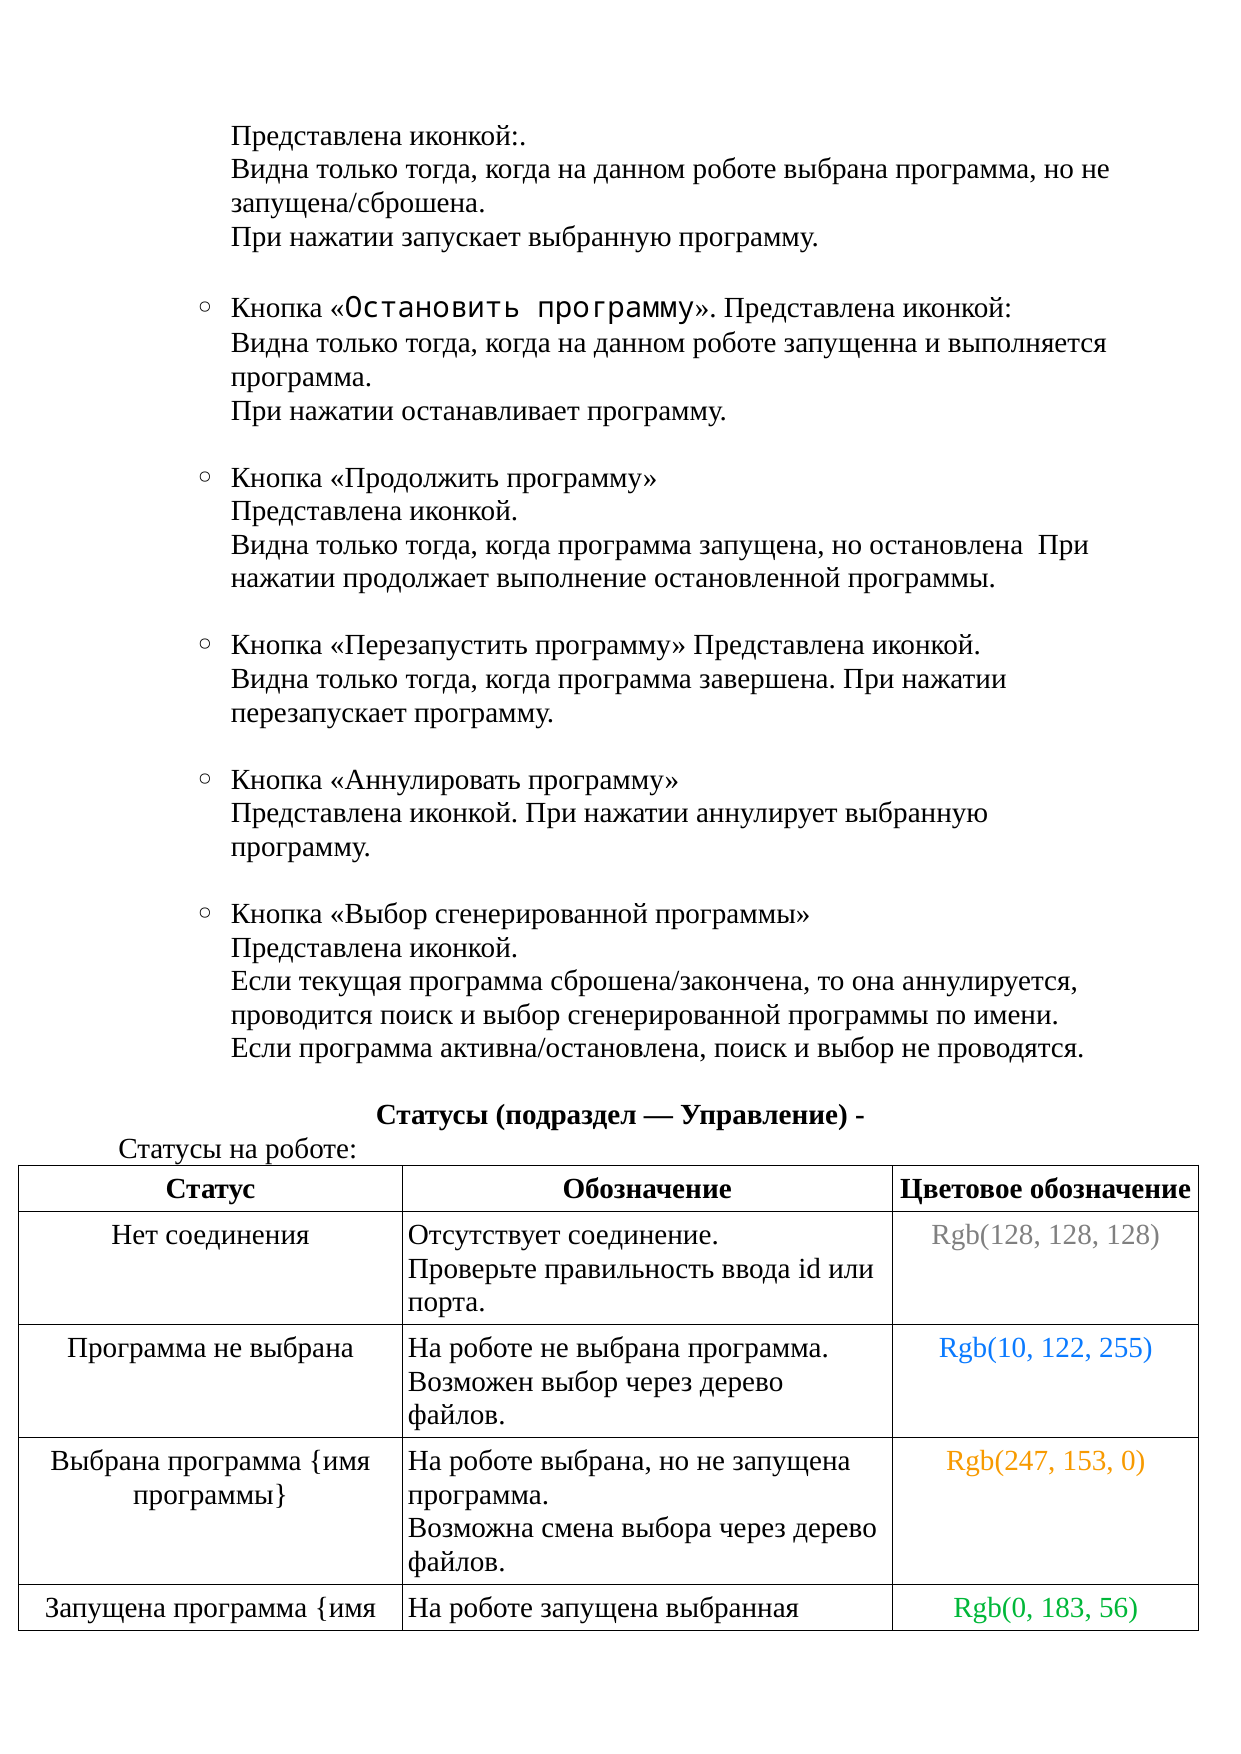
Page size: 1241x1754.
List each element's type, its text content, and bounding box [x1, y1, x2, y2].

table_header Статус [19, 1166, 402, 1211]
list Представлена иконкой. При нажатии аннулирует выбранную программу. [193, 795, 1122, 862]
table_cell Отсутствует соединение. Проверьте правильность ввода id или порта. [403, 1212, 892, 1324]
table_cell На роботе выбрана, но не запущена программа. Возможна смена выбора через дерево файлов. [403, 1438, 892, 1583]
table_cell Rgb(10, 122, 255) [893, 1325, 1198, 1437]
text Статусы (подраздел — Управление) - [118, 1097, 1122, 1131]
list Видна только тогда, когда программа запущена, но остановлена При нажатии продолжает выполнение остановленной программы. [193, 527, 1122, 594]
list Кнопка «Перезапустить программу» Представлена иконкой. [193, 627, 1122, 661]
list Видна только тогда, когда на данном роботе выбрана программа, но не запущена/сброшена. [193, 152, 1122, 219]
list Кнопка «Аннулировать программу» [193, 762, 1122, 795]
table_header Обозначение [403, 1166, 892, 1211]
list Кнопка «Остановить программу». Представлена иконкой: [193, 286, 1122, 326]
list Представлена иконкой. [193, 930, 1122, 963]
table_cell На роботе не выбрана программа. Возможен выбор через дерево файлов. [403, 1325, 892, 1437]
list Представлена иконкой. [193, 493, 1122, 527]
table_cell Выбрана программа {имя программы} [19, 1438, 402, 1583]
list Видна только тогда, когда программа завершена. При нажатии перезапускает программу. [193, 661, 1122, 728]
table_header Цветовое обозначение [893, 1166, 1198, 1211]
list Представлена иконкой:. [193, 118, 1122, 152]
table_cell На роботе запущена выбранная [403, 1585, 892, 1629]
list При нажатии запускает выбранную программу. [193, 219, 1122, 252]
table_cell Запущена программа {имя [19, 1585, 402, 1629]
list При нажатии останавливает программу. [193, 393, 1122, 426]
list Кнопка «Продолжить программу» [193, 460, 1122, 493]
table_cell Rgb(247, 153, 0) [893, 1438, 1198, 1583]
list Кнопка «Выбор сгенерированной программы» [193, 896, 1122, 930]
list Видна только тогда, когда на данном роботе запущенна и выполняется программа. [193, 326, 1122, 393]
table_cell Программа не выбрана [19, 1325, 402, 1437]
table_cell Нет соединения [19, 1212, 402, 1324]
table_cell Rgb(128, 128, 128) [893, 1212, 1198, 1324]
list Если текущая программа сброшена/закончена, то она аннулируется, проводится поиск и выбор сгенерированной программы по имени. Если программа активна/остановлена, поиск и выбор не проводятся. [193, 963, 1122, 1064]
table_cell Rgb(0, 183, 56) [893, 1585, 1198, 1629]
text Статусы на роботе: [118, 1131, 1122, 1164]
